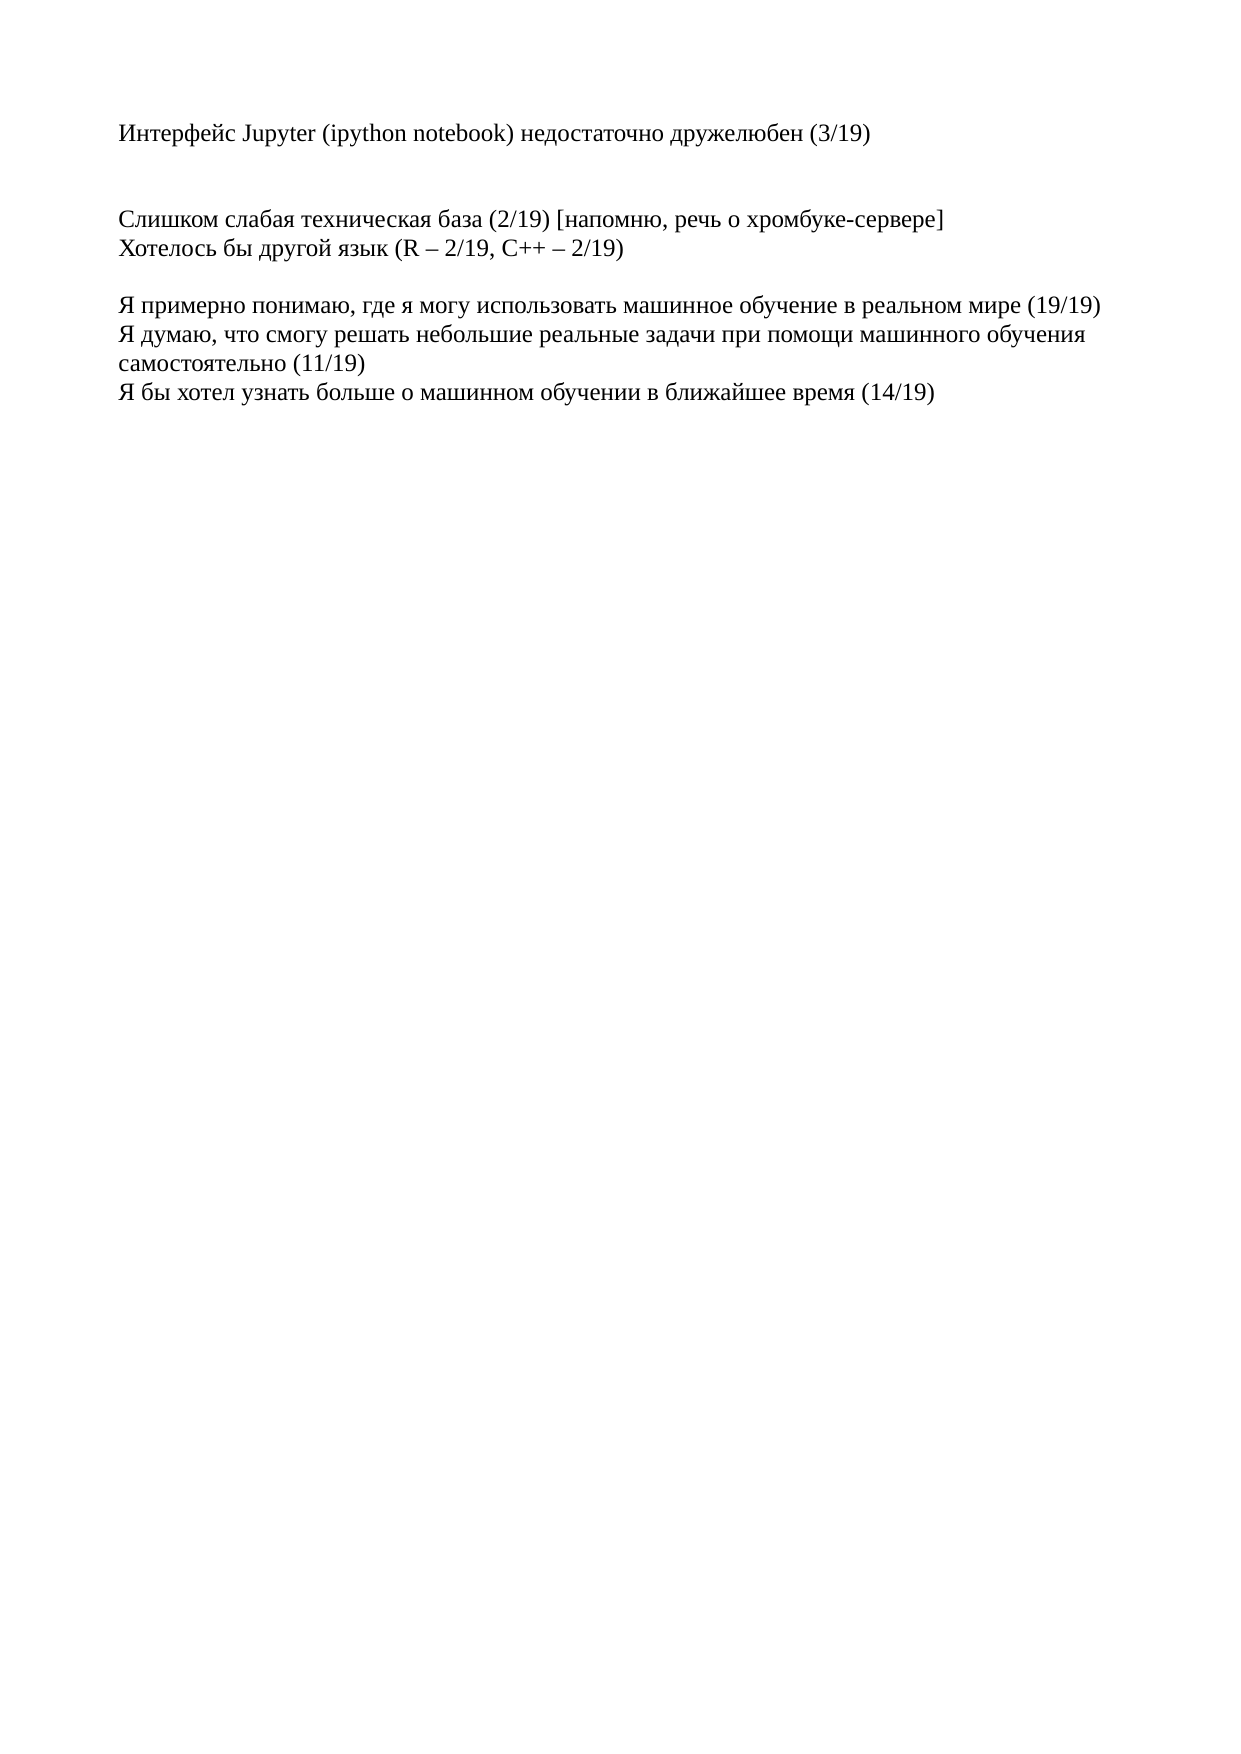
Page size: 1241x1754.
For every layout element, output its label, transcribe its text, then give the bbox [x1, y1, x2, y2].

text Слишком слабая техническая база (2/19) [напомню, речь о хромбуке-сервере] [118, 204, 1122, 233]
text Я примерно понимаю, где я могу использовать машинное обучение в реальном мире (19/19) [118, 291, 1122, 319]
text Хотелось бы другой язык (R – 2/19, C++ – 2/19) [118, 233, 1122, 262]
text Я думаю, что смогу решать небольшие реальные задачи при помощи машинного обучения самостоятельно (11/19) [118, 319, 1122, 377]
text Я бы хотел узнать больше о машинном обучении в ближайшее время (14/19) [118, 377, 1122, 406]
text Интерфейс Jupyter (ipython notebook) недостаточно дружелюбен (3/19) [118, 118, 1122, 147]
